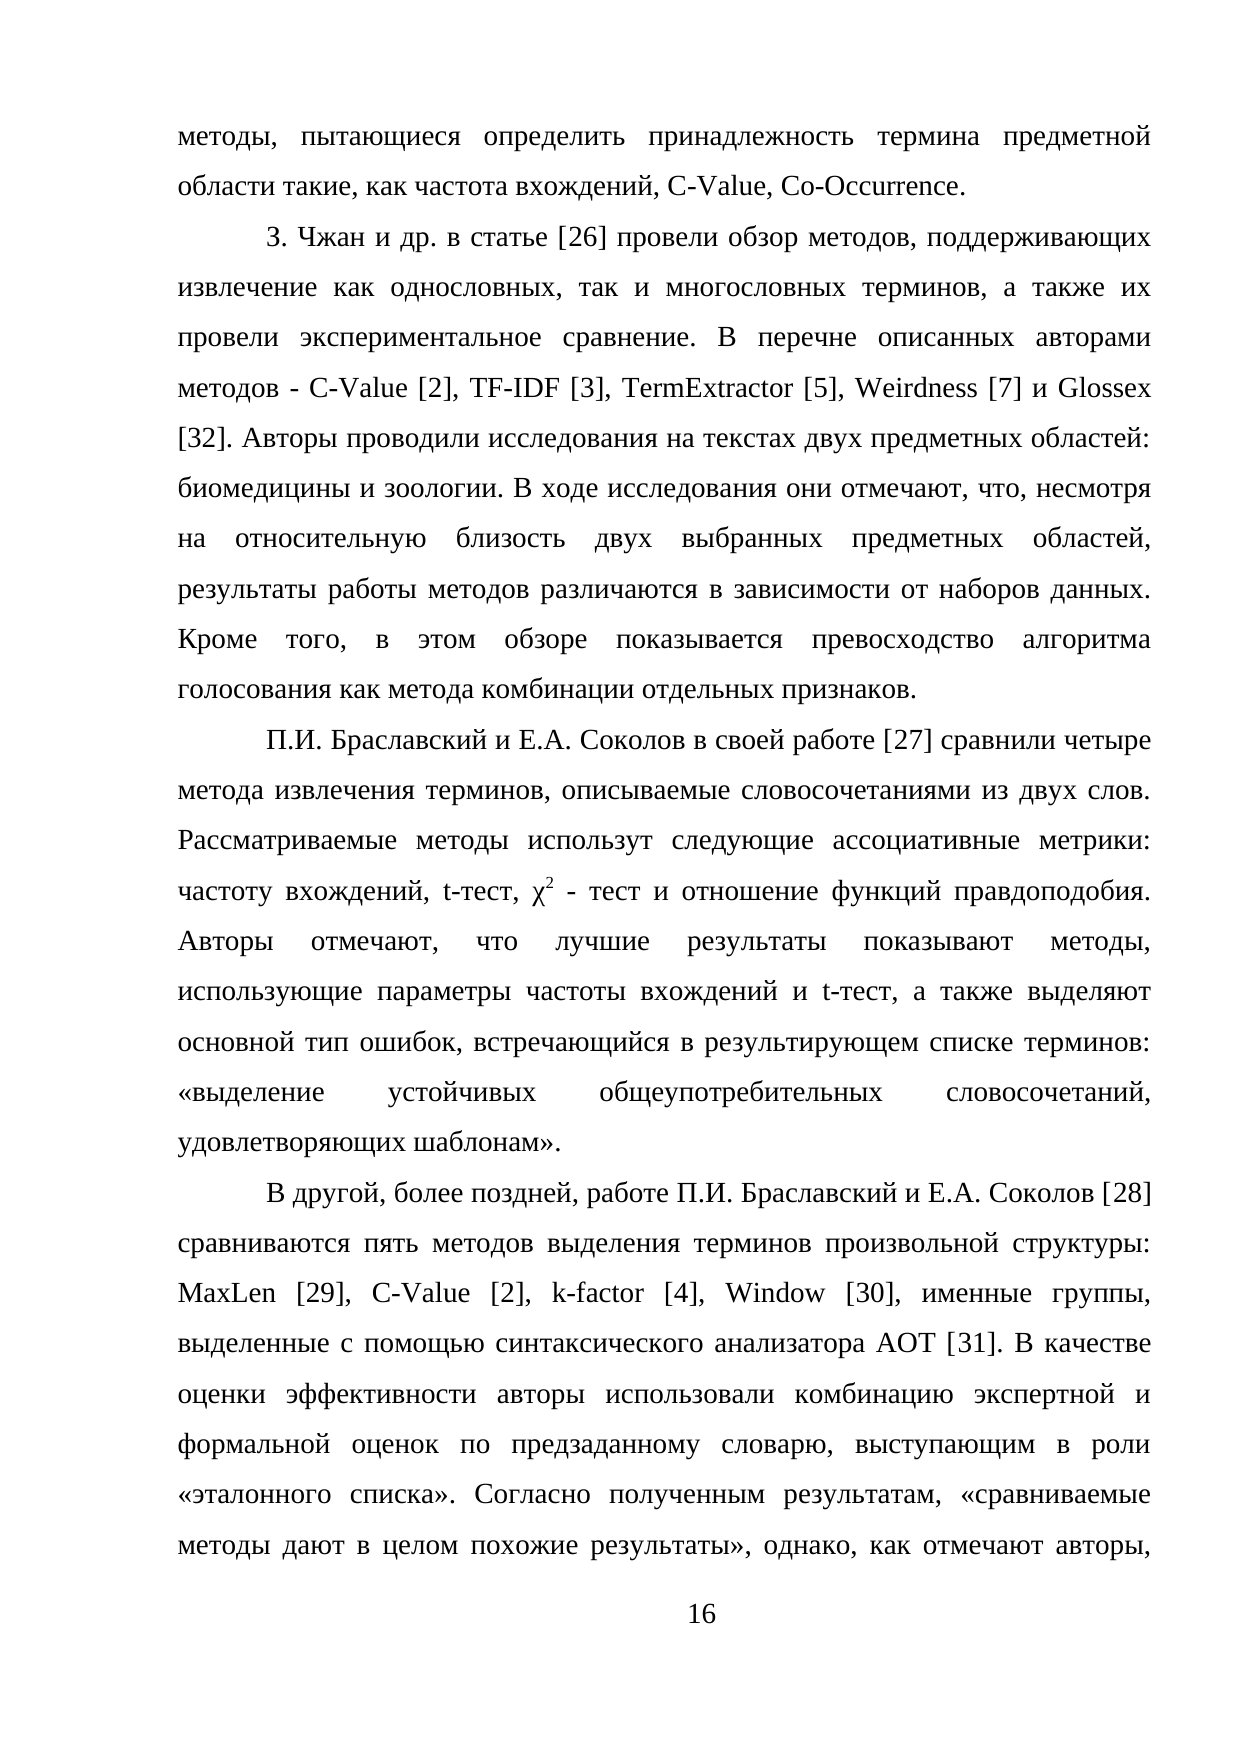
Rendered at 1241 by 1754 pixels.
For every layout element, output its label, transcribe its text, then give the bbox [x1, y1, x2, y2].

text П.И. Браславский и Е.А. Соколов в своей работе [27] сравнили четыре метода извлечения терминов, описываемые словосочетаниями из двух слов. Рассматриваемые методы использут следующие ассоциативные метрики: частоту вхождений, t-тест, χ2 - тест и отношение функций правдоподобия. Авторы отмечают, что лучшие результаты показывают методы, использующие параметры частоты вхождений и t-тест, а также выделяют основной тип ошибок, встречающийся в результирующем списке терминов: «выделение устойчивых общеупотребительных словосочетаний, удовлетворяющих шаблонам». [177, 722, 1152, 1158]
text методы, пытающиеся определить принадлежность термина предметной области такие, как частота вхождений, C-Value, Co-Occurrence. [177, 118, 1152, 202]
text В другой, более поздней, работе П.И. Браславский и Е.А. Соколов [28] сравниваются пять методов выделения терминов произвольной структуры: MaxLen [29], C-Value [2], k-factor [4], Window [30], именные группы, выделенные с помощью синтаксического анализатора АОТ [31]. В качестве оценки эффективности авторы использовали комбинацию экспертной и формальной оценок по предзаданному словарю, выступающим в роли «эталонного списка». Согласно полученным результатам, «сравниваемые методы дают в целом похожие результаты», однако, как отмечают авторы, [177, 1175, 1152, 1560]
text З. Чжан и др. в статье [26] провели обзор методов, поддерживающих извлечение как однословных, так и многословных терминов, а также их провели экспериментальное сравнение. В перечне описанных авторами методов - C-Value [2], TF-IDF [3], TermExtractor [5], Weirdness [7] и Glossex [32]. Авторы проводили исследования на текстах двух предметных областей: биомедицины и зоологии. В ходе исследования они отмечают, что, несмотря на относительную близость двух выбранных предметных областей, результаты работы методов различаются в зависимости от наборов данных. Кроме того, в этом обзоре показывается превосходство алгоритма голосования как метода комбинации отдельных признаков. [177, 219, 1152, 705]
